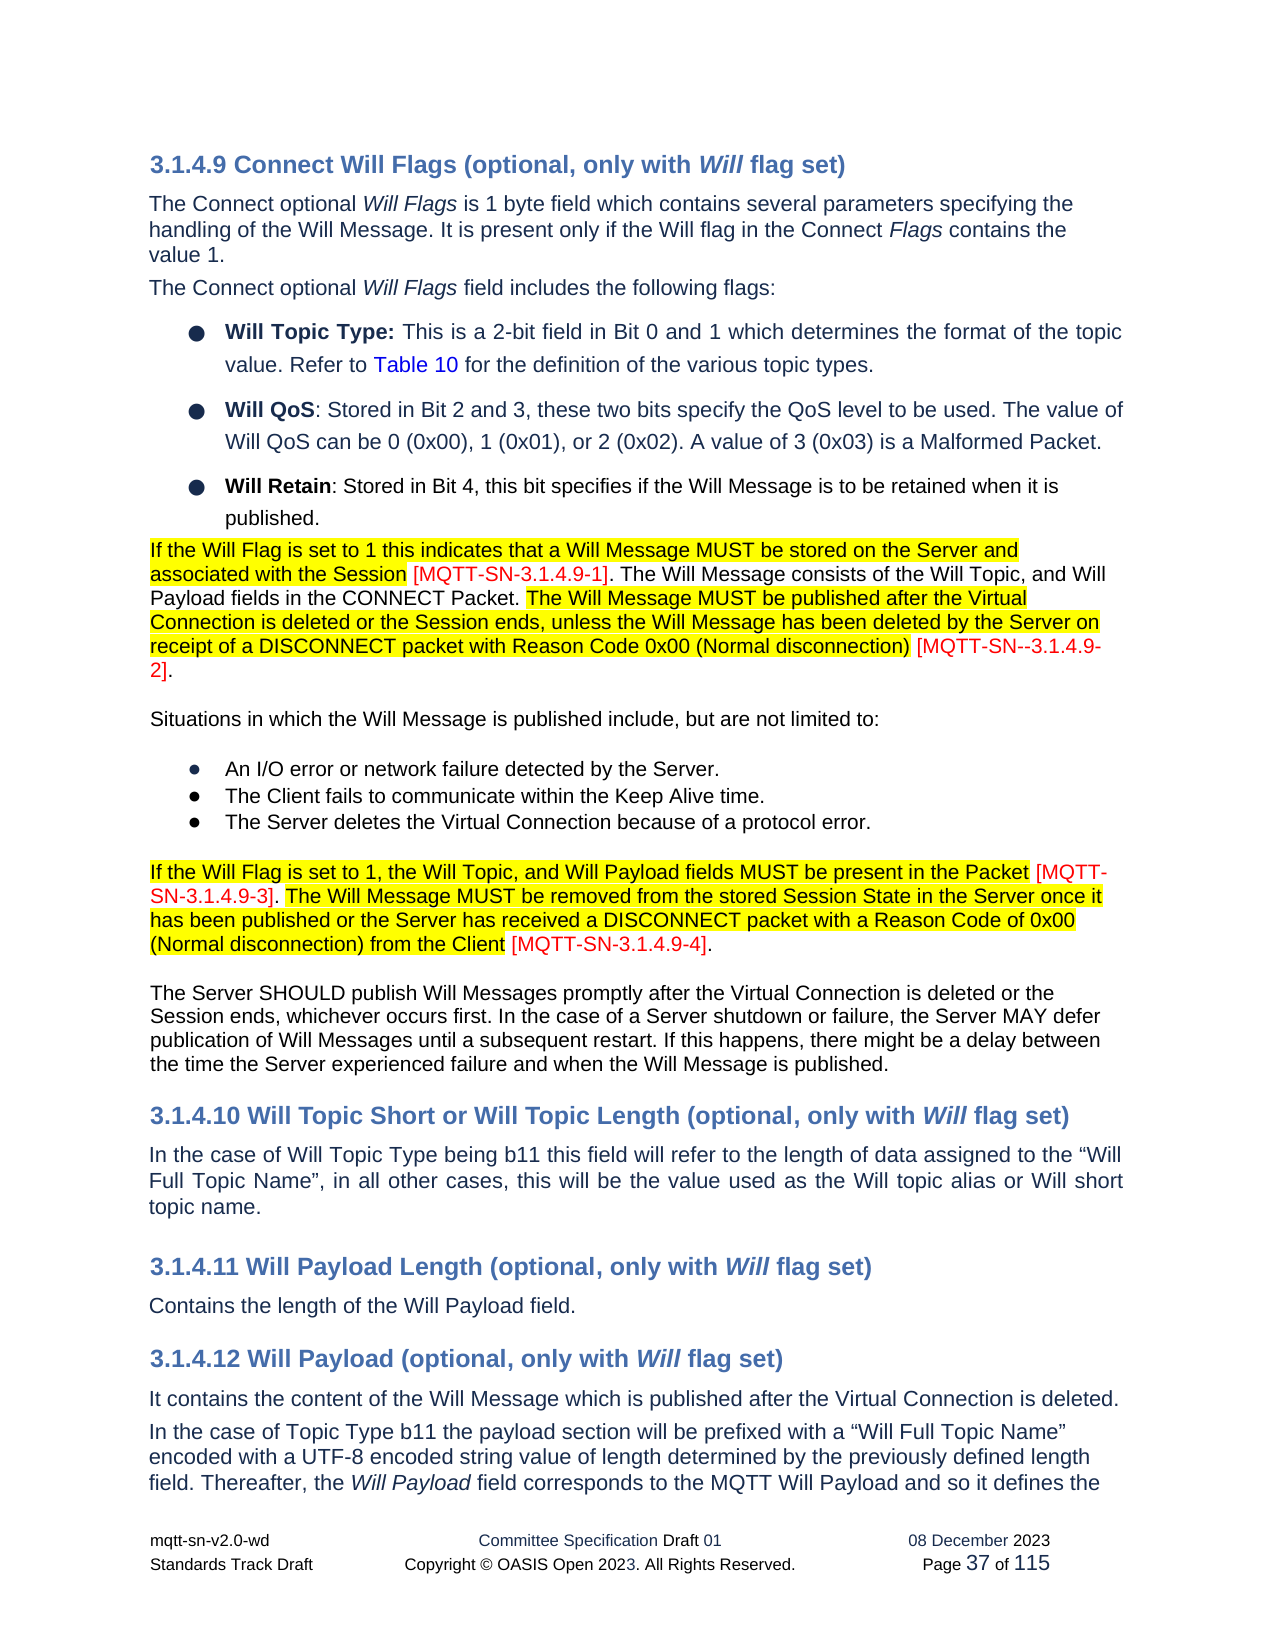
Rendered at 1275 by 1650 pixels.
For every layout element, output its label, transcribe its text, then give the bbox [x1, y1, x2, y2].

subtitle 3.1.4.11 Will Payload Length (optional, only with Will flag set) [150, 1252, 1124, 1281]
text The Connect optional Will Flags field includes the following flags: [148, 275, 1124, 300]
text Situations in which the Will Message is published include, but are not limited to: [150, 706, 1125, 730]
list Will QoS: Stored in Bit 2 and 3, these two bits specify the QoS level to be used. The value of Will QoS can be 0 (0x00), 1 (0x01), or 2 (0x02). A value of 3 (0x03) is a Malformed Packet. [187, 386, 1124, 454]
text It contains the content of the Will Message which is published after the Virtual Connection is deleted. [148, 1386, 1124, 1411]
text If the Will Flag is set to 1 this indicates that a Will Message MUST be stored on the Server and associated with the Session [MQTT-SN-3.1.4.9-1]. The Will Message consists of the Will Topic, and Will Payload fields in the CONNECT Packet. The Will Message MUST be published after the Virtual Connection is deleted or the Session ends, unless the Will Message has been deleted by the Server on receipt of a DISCONNECT packet with Reason Code 0x00 (Normal disconnection) [MQTT-SN--3.1.4.9-2]. [150, 538, 1124, 681]
subtitle 3.1.4.9 Connect Will Flags (optional, only with Will flag set) [150, 150, 1124, 179]
text In the case of Topic Type b11 the payload section will be prefixed with a “Will Full Topic Name” encoded with a UTF-8 encoded string value of length determined by the previously defined length field. Thereafter, the Will Payload field corresponds to the MQTT Will Payload and so it defines the [148, 1419, 1124, 1495]
text The Connect optional Will Flags is 1 byte field which contains several parameters specifying the handling of the Will Message. It is present only if the Will flag in the Connect Flags contains the value 1. [148, 191, 1124, 267]
list Will Retain: Stored in Bit 4, this bit specifies if the Will Message is to be retained when it is published. [187, 463, 1124, 529]
text If the Will Flag is set to 1, the Will Topic, and Will Payload fields MUST be present in the Packet [MQTT-SN-3.1.4.9-3]. The Will Message MUST be removed from the stored Session State in the Server once it has been published or the Server has received a DISCONNECT packet with a Reason Code of 0x00 (Normal disconnection) from the Client [MQTT-SN-3.1.4.9-4]. [150, 859, 1125, 955]
subtitle 3.1.4.10 Will Topic Short or Will Topic Length (optional, only with Will flag set) [150, 1101, 1124, 1130]
text The Server SHOULD publish Will Messages promptly after the Virtual Connection is deleted or the Session ends, whichever occurs first. In the case of a Server shutdown or failure, the Server MAY defer publication of Will Messages until a subsequent restart. If this happens, there might be a delay between the time the Server experienced failure and when the Will Message is published. [150, 980, 1125, 1076]
list Will Topic Type: This is a 2-bit field in Bit 0 and 1 which determines the format of the topic value. Refer to Table 10 for the definition of the various topic types. [187, 309, 1124, 377]
subtitle 3.1.4.12 Will Payload (optional, only with Will flag set) [150, 1344, 1124, 1373]
text In the case of Will Topic Type being b11 this field will refer to the length of data assigned to the “Will Full Topic Name”, in all other cases, this will be the value used as the Will topic alias or Will short topic name. [148, 1142, 1124, 1219]
list An I/O error or network failure detected by the Server. [187, 755, 1125, 782]
text Contains the length of the Will Payload field. [148, 1293, 1124, 1318]
list The Client fails to communicate within the Keep Alive time. [187, 782, 1125, 808]
list The Server deletes the Virtual Connection because of a protocol error. [187, 808, 1125, 834]
